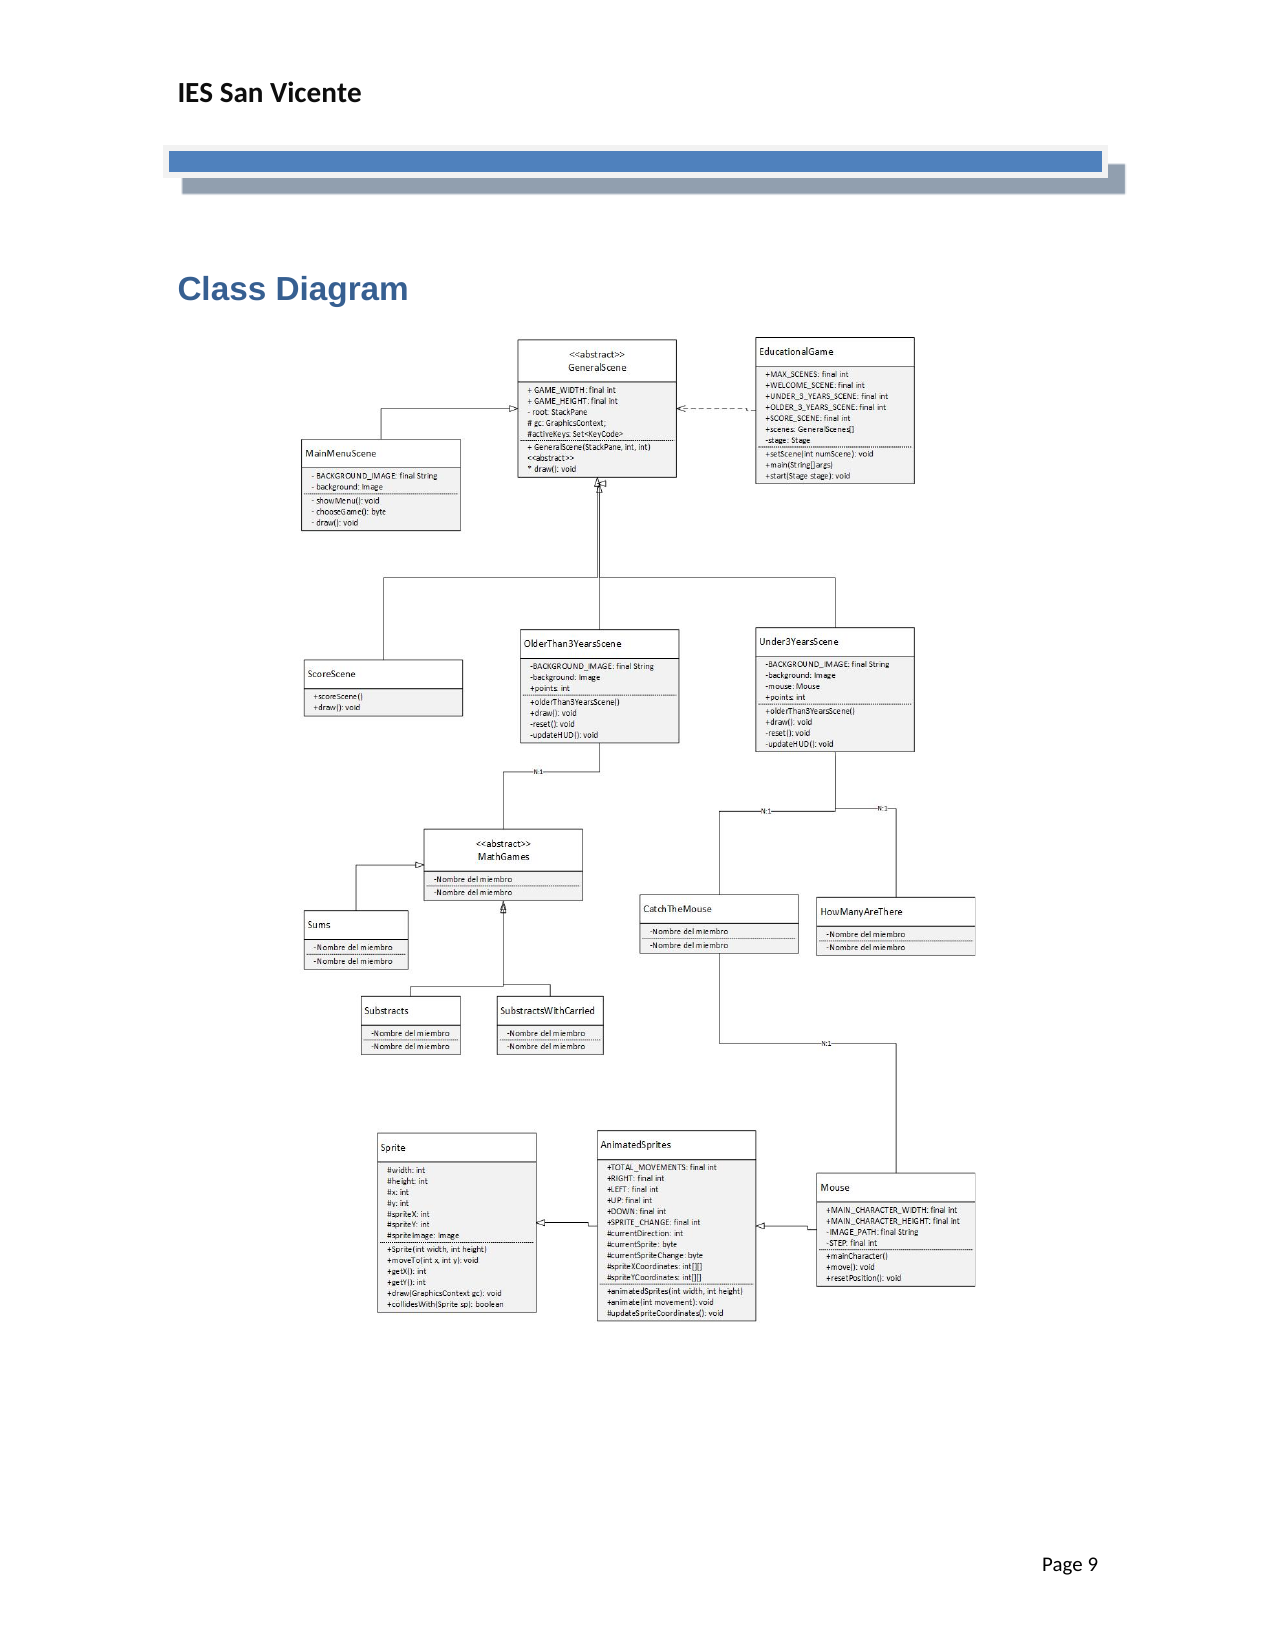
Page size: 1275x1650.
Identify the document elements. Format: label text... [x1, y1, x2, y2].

subtitle Class Diagram [177, 269, 1098, 307]
picture [299, 336, 976, 1323]
